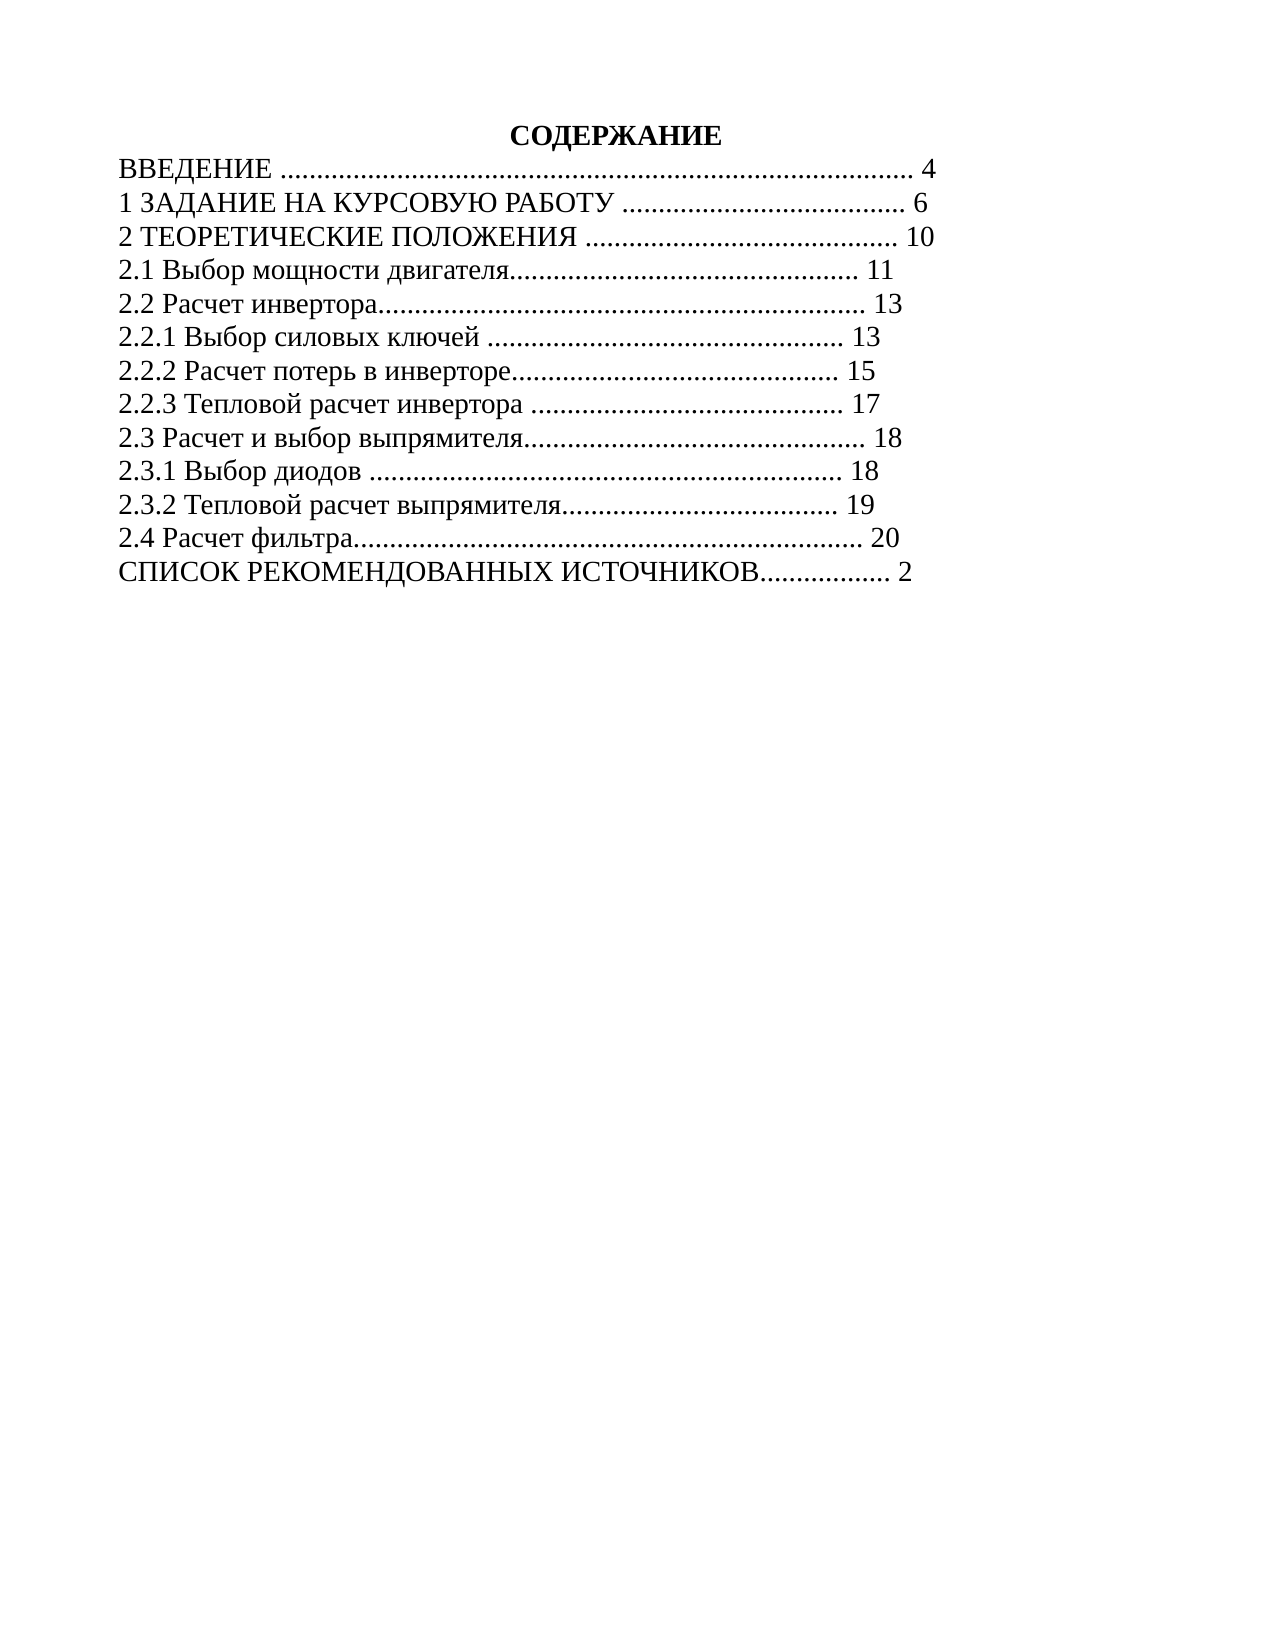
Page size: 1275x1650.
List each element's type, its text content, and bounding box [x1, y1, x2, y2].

text СПИСОК РЕКОМЕНДОВАННЫХ ИСТОЧНИКОВ.................. 2 [118, 554, 1157, 588]
text 2.3 Расчет и выбор выпрямителя............................................... 18 [118, 420, 1157, 453]
text 2.2.3 Тепловой расчет инвертора ........................................... 17 [118, 386, 1157, 420]
text 2.4 Расчет фильтра...................................................................... 20 [118, 521, 1157, 554]
text 2.3.2 Тепловой расчет выпрямителя...................................... 19 [118, 487, 1157, 521]
text СОДЕРЖАНИЕ [118, 118, 1157, 152]
text ВВЕДЕНИЕ ....................................................................................... 4 [118, 152, 1157, 185]
text 2.2.1 Выбор силовых ключей ................................................. 13 [118, 319, 1157, 353]
text 2.1 Выбор мощности двигателя................................................ 11 [118, 252, 1157, 286]
text 2.3.1 Выбор диодов ................................................................. 18 [118, 453, 1157, 487]
text 1 ЗАДАНИЕ НА КУРСОВУЮ РАБОТУ ....................................... 6 [118, 185, 1157, 219]
text 2 ТЕОРЕТИЧЕСКИЕ ПОЛОЖЕНИЯ ........................................... 10 [118, 219, 1157, 252]
text 2.2.2 Расчет потерь в инверторе............................................. 15 [118, 353, 1157, 386]
text 2.2 Расчет инвертора................................................................... 13 [118, 286, 1157, 319]
